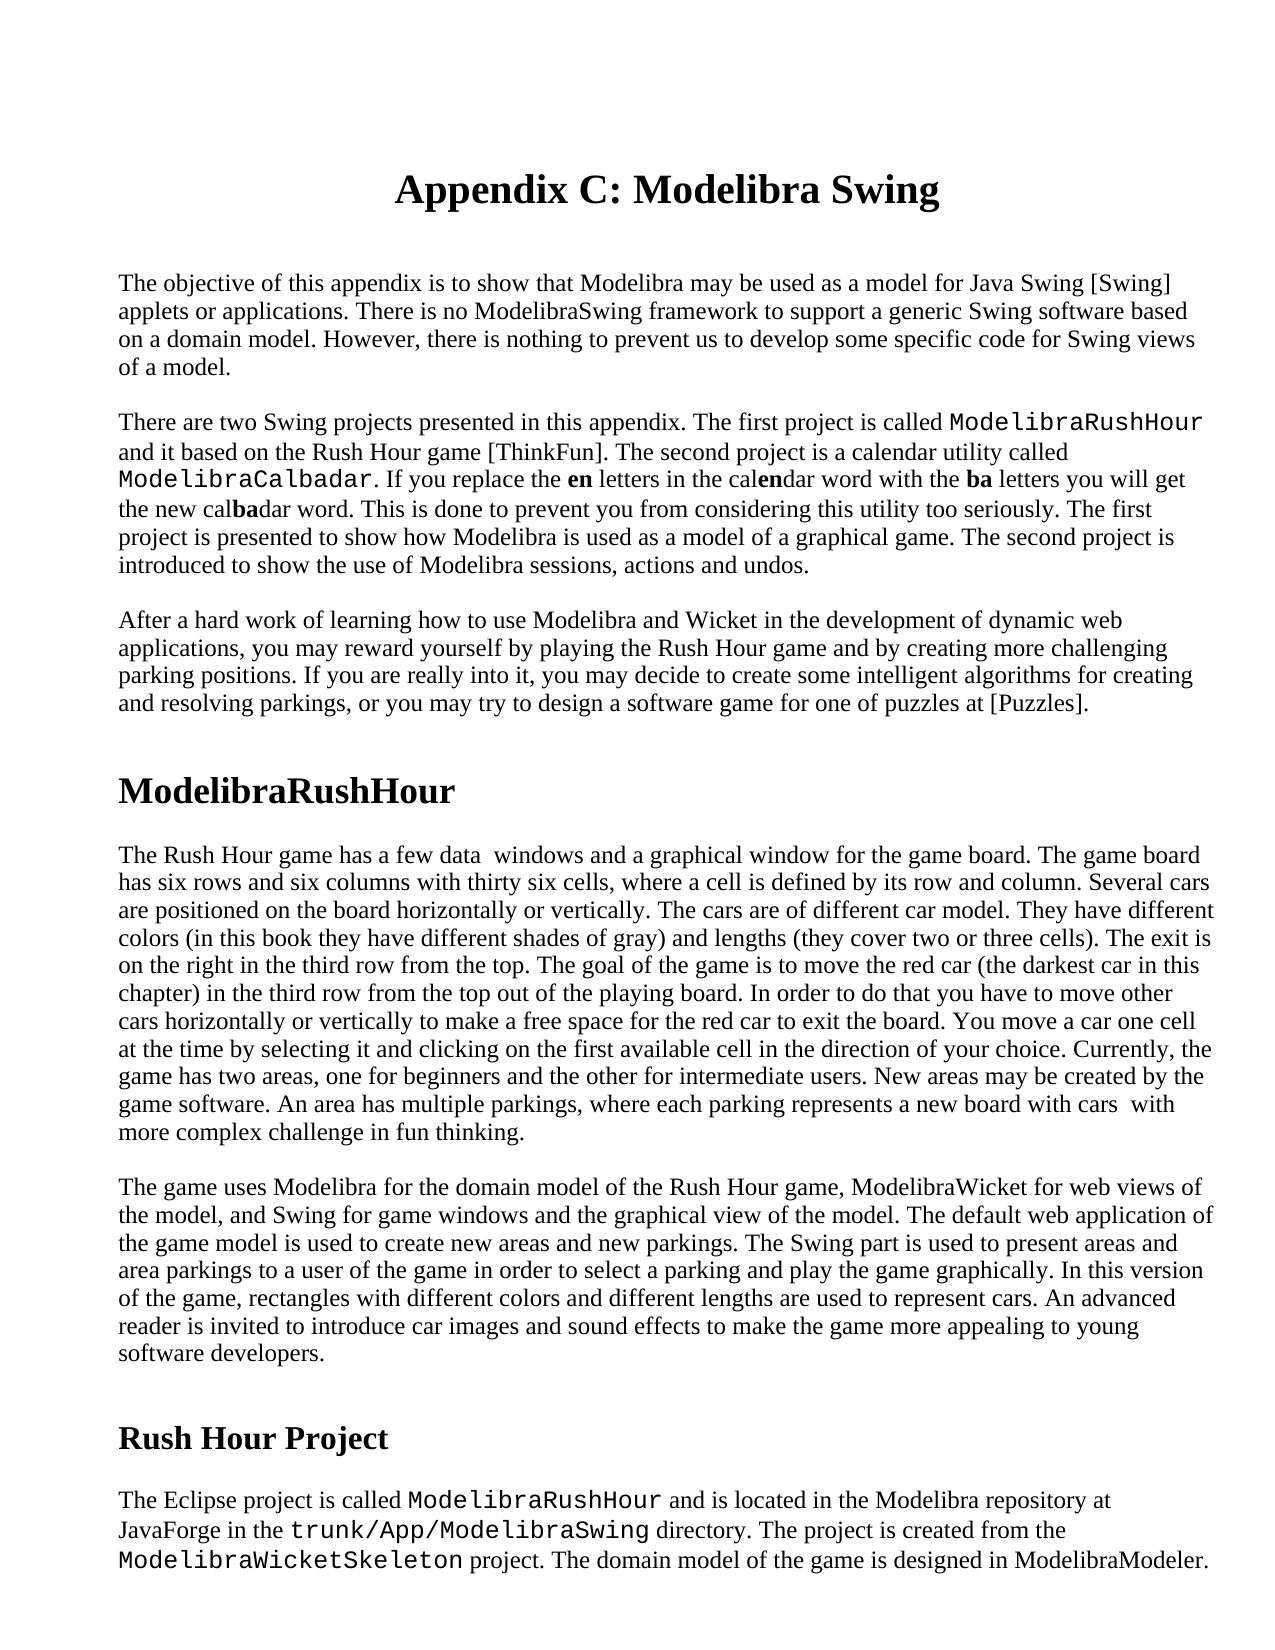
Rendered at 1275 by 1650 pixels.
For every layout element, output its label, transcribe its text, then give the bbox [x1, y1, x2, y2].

text The game uses Modelibra for the domain model of the Rush Hour game, ModelibraWicket for web views of the model, and Swing for game windows and the graphical view of the model. The default web application of the game model is used to create new areas and new parkings. The Swing part is used to present areas and area parkings to a user of the game in order to select a parking and play the game graphically. In this version of the game, rectangles with different colors and different lengths are used to represent cars. An advanced reader is invited to introduce car images and sound effects to make the game more appealing to young software developers. [118, 1173, 1216, 1367]
text The objective of this appendix is to show that Modelibra may be used as a model for Java Swing [Swing] applets or applications. There is no ModelibraSwing framework to support a generic Swing software based on a domain model. However, there is nothing to prevent us to develop some specific code for Swing views of a model. [118, 269, 1216, 380]
text There are two Swing projects presented in this appendix. The first project is called ModelibraRushHour and it based on the Rush Hour game [ThinkFun]. The second project is a calendar utility called ModelibraCalbadar. If you replace the en letters in the calendar word with the ba letters you will get the new calbadar word. This is done to prevent you from considering this utility too seriously. The first project is presented to show how Modelibra is used as a model of a graphical game. The second project is introduced to show the use of Modelibra sessions, actions and undos. [118, 408, 1216, 578]
subtitle Appendix C: Modelibra Swing [118, 166, 1216, 212]
subtitle Rush Hour Project [118, 1420, 1216, 1457]
text The Rush Hour game has a few data windows and a graphical window for the game board. The game board has six rows and six columns with thirty six cells, where a cell is defined by its row and column. Several cars are positioned on the board horizontally or vertically. The cars are of different car model. They have different colors (in this book they have different shades of gray) and lengths (they cover two or three cells). The exit is on the right in the third row from the top. The goal of the game is to move the red car (the darkest car in this chapter) in the third row from the top out of the playing board. In order to do that you have to move other cars horizontally or vertically to make a free space for the red car to exit the board. You move a car one cell at the time by selecting it and clicking on the first available cell in the direction of your choice. Currently, the game has two areas, one for beginners and the other for intermediate users. New areas may be created by the game software. An area has multiple parkings, where each parking represents a new board with cars with more complex challenge in fun thinking. [118, 841, 1216, 1146]
subtitle ModelibraRushHour [118, 770, 1216, 811]
text The Eclipse project is called ModelibraRushHour and is located in the Modelibra repository at JavaForge in the trunk/App/ModelibraSwing directory. The project is created from the ModelibraWicketSkeleton project. The domain model of the game is designed in ModelibraModeler. [118, 1486, 1216, 1576]
text After a hard work of learning how to use Modelibra and Wicket in the development of dynamic web applications, you may reward yourself by playing the Rush Hour game and by creating more challenging parking positions. If you are really into it, you may decide to create some intelligent algorithms for creating and resolving parkings, or you may try to design a software game for one of puzzles at [Puzzles]. [118, 606, 1216, 717]
